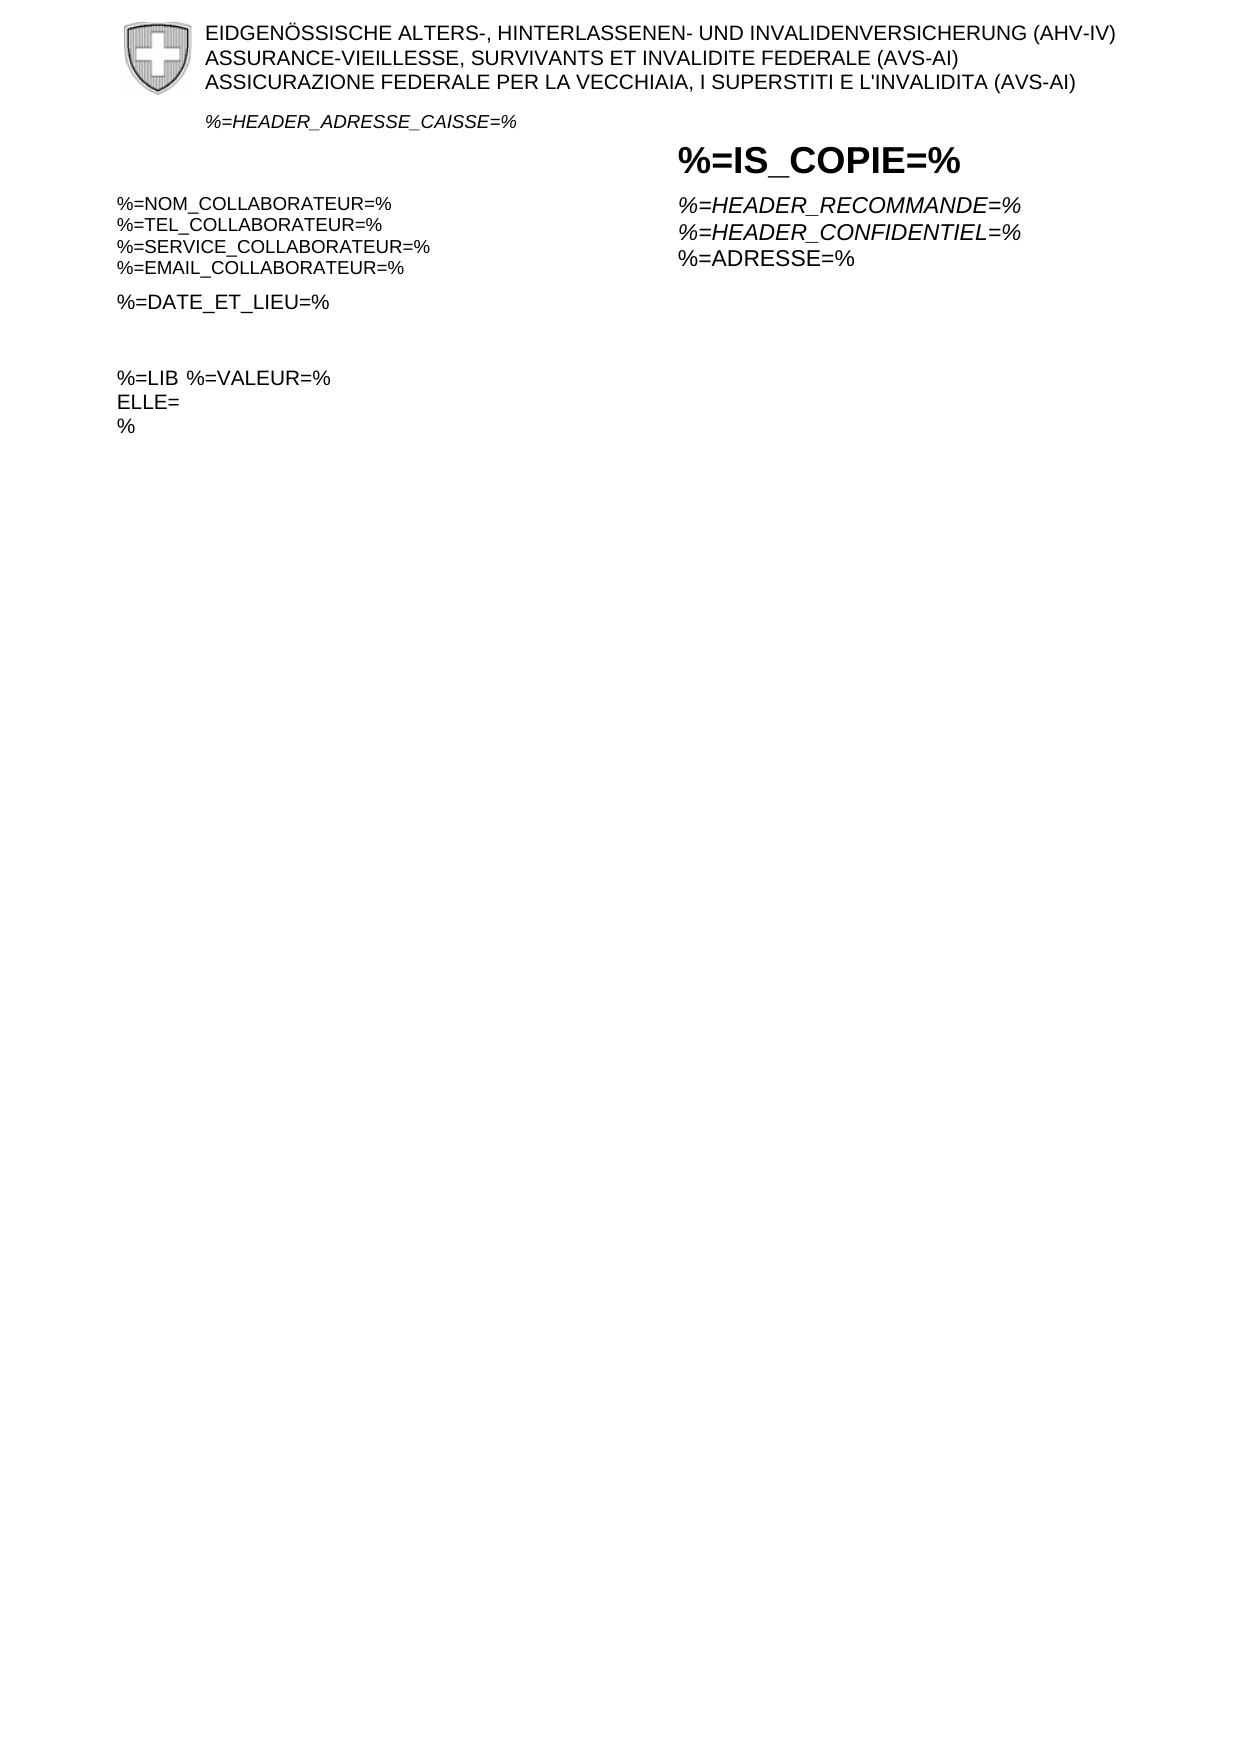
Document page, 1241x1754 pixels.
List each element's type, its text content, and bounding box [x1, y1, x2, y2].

table_header %=HEADER_ADRESSE_CAISSE=% [206, 111, 1111, 132]
table_cell %=VALEUR=% [188, 360, 672, 443]
table_cell [118, 443, 187, 476]
text EIDGENÖSSISCHE ALTERS-, HINTERLASSENEN- UND INVALIDENVERSICHERUNG (AHV-IV) [118, 17, 1122, 46]
text ASSURANCE-VIEILLESSE, SURVIVANTS ET INVALIDITE FEDERALE (AVS-AI) [192, 46, 1122, 70]
table_cell %=HEADER_RECOMMANDE=% %=HEADER_CONFIDENTIEL=% %=ADRESSE=% [672, 187, 1122, 476]
table_header [118, 132, 672, 187]
table_header %=IS_COPIE=% [672, 132, 1122, 187]
table_cell %=DATE_ET_LIEU=% [118, 284, 672, 320]
table_cell [118, 320, 187, 360]
table_cell [188, 443, 672, 476]
table_cell %=NOM_COLLABORATEUR=% %=TEL_COLLABORATEUR=% %=SERVICE_COLLABORATEUR=% %=EMAIL_COLLABORATEUR=% [118, 187, 672, 284]
table_cell %=LIBELLE=% [118, 360, 187, 443]
picture [124, 22, 192, 95]
text ASSICURAZIONE FEDERALE PER LA VECCHIAIA, I SUPERSTITI E L'INVALIDITA (AVS-AI) [192, 70, 1122, 94]
table_cell [188, 320, 672, 360]
